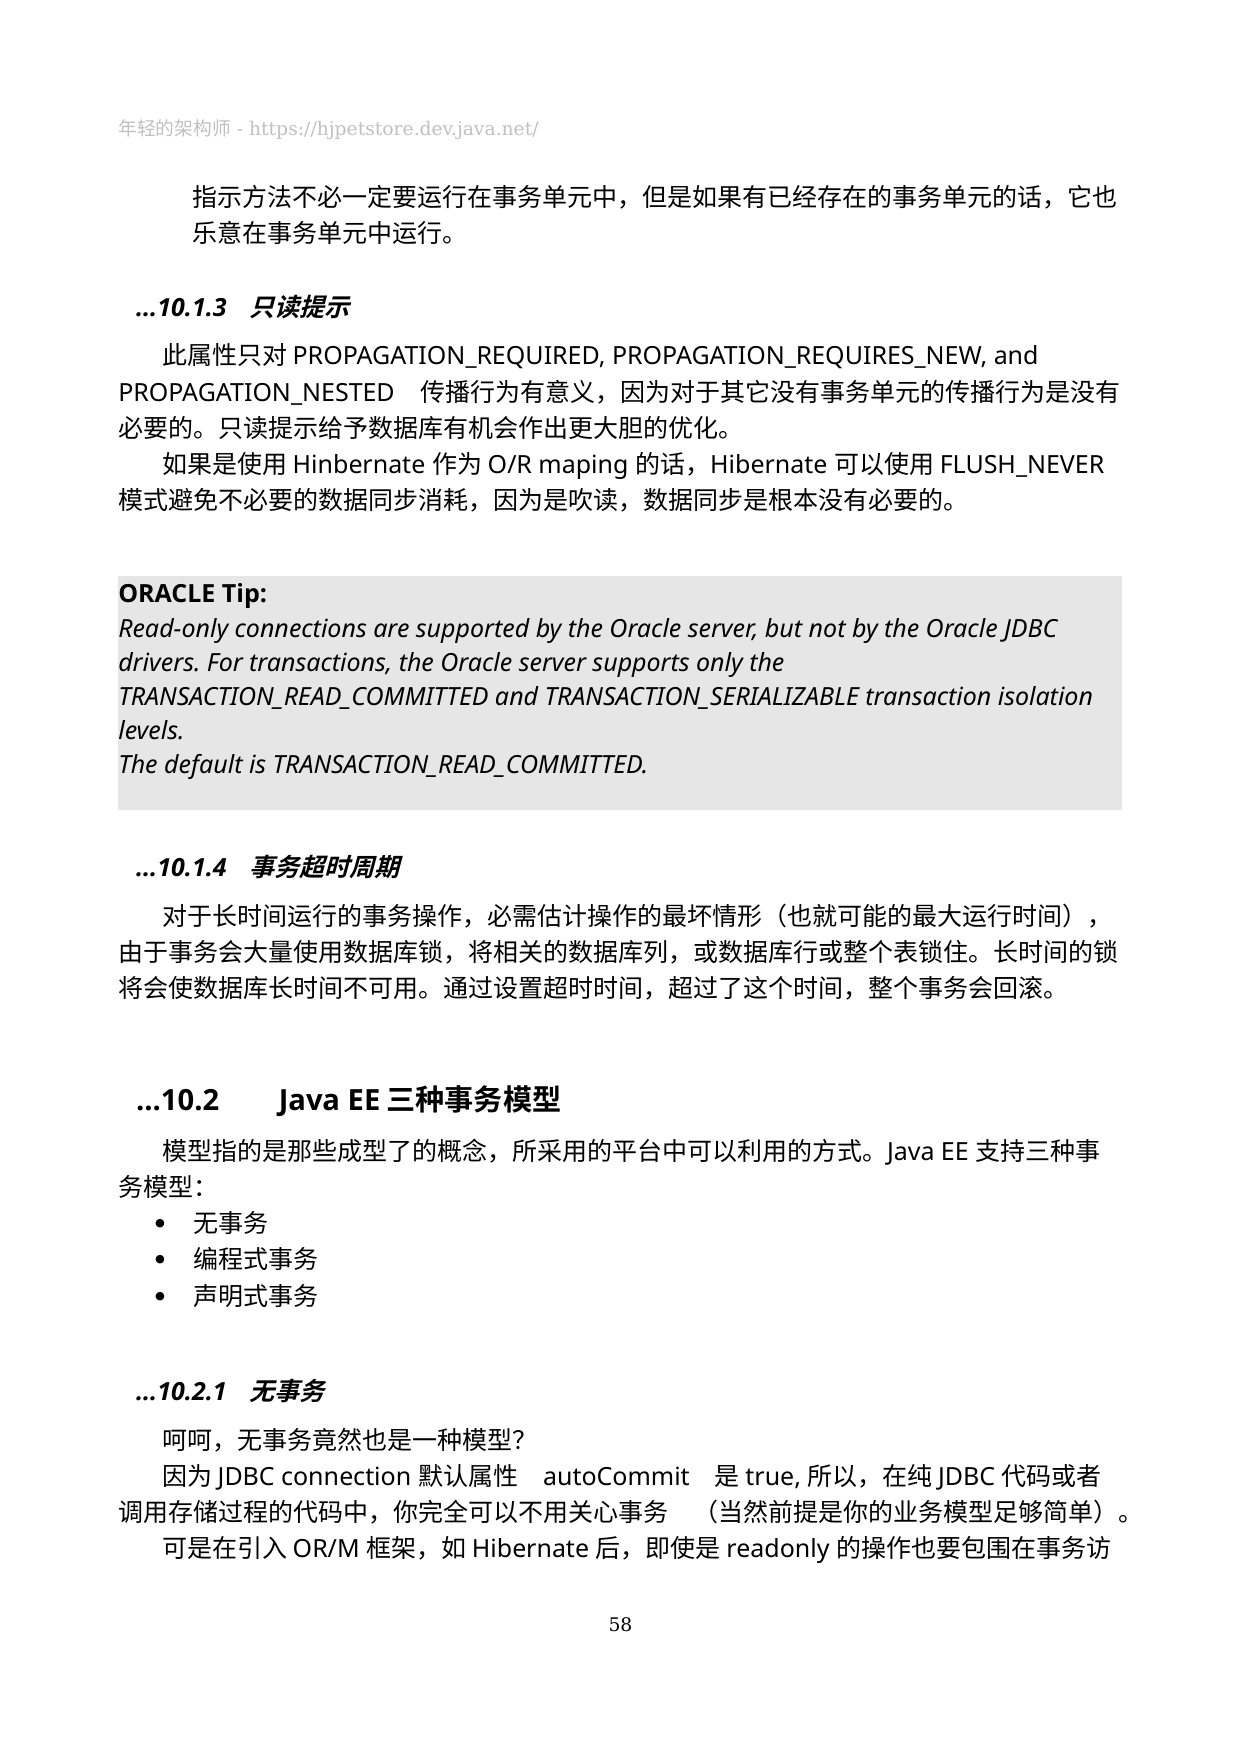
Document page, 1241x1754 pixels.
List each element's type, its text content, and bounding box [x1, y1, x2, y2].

list 指示方法不必一定要运行在事务单元中，但是如果有已经存在的事务单元的话，它也乐意在事务单元中运行。 [162, 177, 1122, 249]
text 此属性只对 PROPAGATION_REQUIRED, PROPAGATION_REQUIRES_NEW, and PROPAGATION_NESTED 传播行为有意义，因为对于其它没有事务单元的传播行为是没有必要的。只读提示给予数据库有机会作出更大胆的优化。 如果是使用 Hinbernate 作为 O/R maping 的话，Hibernate 可以使用 FLUSH_NEVER 模式避免不必要的数据同步消耗，因为是吹读，数据同步是根本没有必要的。 [118, 336, 1122, 517]
subtitle 事务超时周期 [136, 847, 1122, 883]
text 对于长时间运行的事务操作，必需估计操作的最坏情形（也就可能的最大运行时间），由于事务会大量使用数据库锁，将相关的数据库列，或数据库行或整个表锁住。长时间的锁将会使数据库长时间不可用。通过设置超时时间，超过了这个时间，整个事务会回滚。 [118, 896, 1122, 1039]
text 呵呵，无事务竟然也是一种模型？ [118, 1420, 1122, 1456]
list 无事务 [156, 1204, 1122, 1240]
list 编程式事务 [156, 1240, 1122, 1276]
text 模型指的是那些成型了的概念，所采用的平台中可以利用的方式。Java EE 支持三种事务模型： [118, 1131, 1122, 1204]
text 可是在引入 OR/M 框架，如 Hibernate 后，即使是 readonly 的操作也要包围在事务访 [118, 1529, 1122, 1565]
text 因为 JDBC connection 默认属性 autoCommit 是 true, 所以，在纯 JDBC 代码或者调用存储过程的代码中，你完全可以不用关心事务 （当然前提是你的业务模型足够简单）。 [118, 1456, 1122, 1529]
subtitle Java EE三种事务模型 [136, 1076, 1122, 1119]
list 声明式事务 [156, 1276, 1122, 1312]
subtitle 无事务 [136, 1371, 1122, 1408]
subtitle 只读提示 [136, 287, 1122, 323]
text ORACLE Tip: Read-only connections are supported by the Oracle server, but not by the Oracle JDBC drivers. For transactions, the Oracle server supports only the TRANSACTION_READ_COMMITTED and TRANSACTION_SERIALIZABLE transaction isolation levels. The default is TRANSACTION_READ_COMMITTED. [118, 576, 1122, 810]
